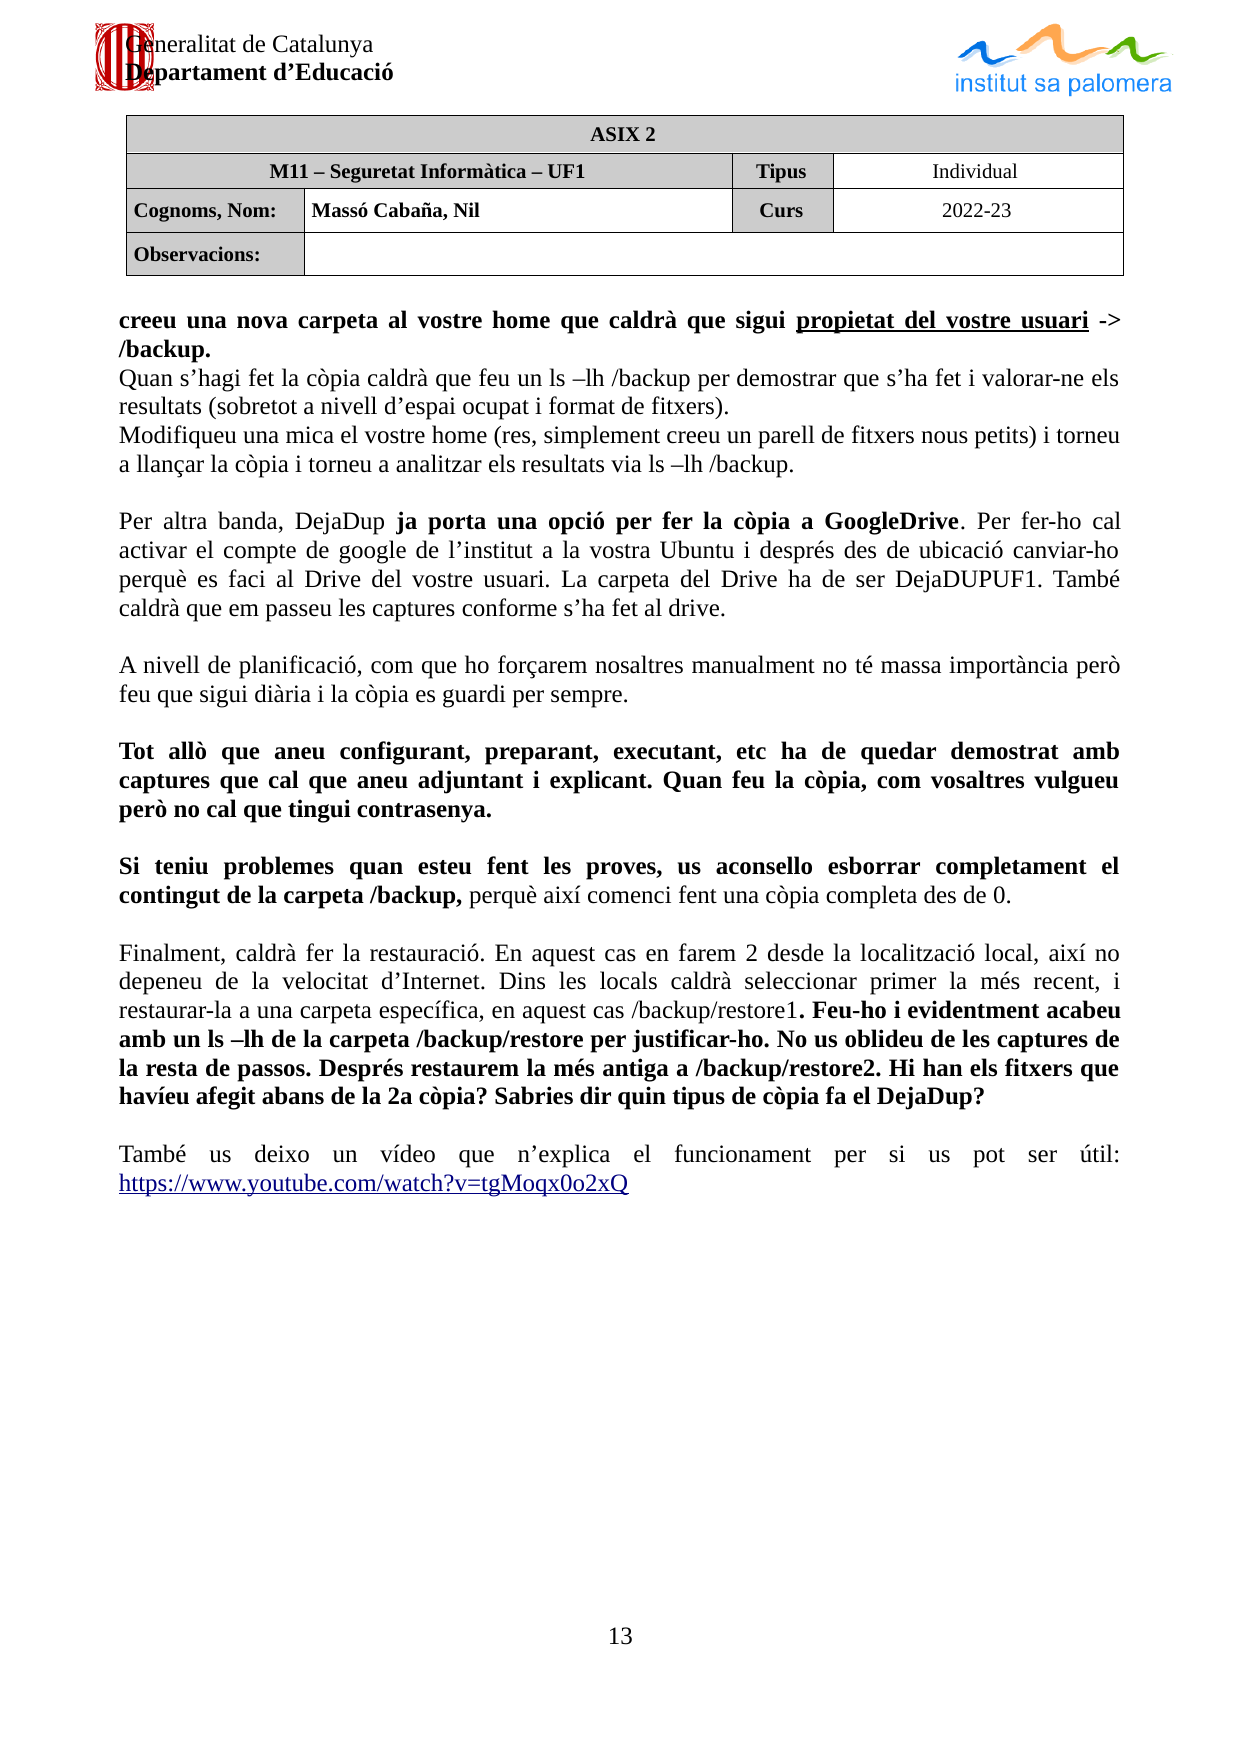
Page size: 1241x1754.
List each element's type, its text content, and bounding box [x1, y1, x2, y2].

text També us deixo un vídeo que n’explica el funcionament per si us pot ser útil: https://www.youtube.com/watch?v=tgMoqx0o2xQ [119, 1139, 1121, 1196]
text Finalment, caldrà fer la restauració. En aquest cas en farem 2 desde la localització local, així no depeneu de la velocitat d’Internet. Dins les locals caldrà seleccionar primer la més recent, i restaurar-la a una carpeta específica, en aquest cas /backup/restore1. Feu-ho i evidentment acabeu amb un ls –lh de la carpeta /backup/restore per justificar-ho. No us oblideu de les captures de la resta de passos. Després restaurem la més antiga a /backup/restore2. Hi han els fitxers que havíeu afegit abans de la 2a còpia? Sabries dir quin tipus de còpia fa el DejaDup? [119, 938, 1121, 1110]
text creeu una nova carpeta al vostre home que caldrà que sigui propietat del vostre usuari -> /backup. [119, 305, 1121, 363]
text Tot allò que aneu configurant, preparant, executant, etc ha de quedar demostrat amb captures que cal que aneu adjuntant i explicant. Quan feu la còpia, com vosaltres vulgueu però no cal que tingui contrasenya. [119, 736, 1121, 823]
text A nivell de planificació, com que ho forçarem nosaltres manualment no té massa importància però feu que sigui diària i la còpia es guardi per sempre. [119, 650, 1121, 708]
text Si teniu problemes quan esteu fent les proves, us aconsello esborrar completament el contingut de la carpeta /backup, perquè així comenci fent una còpia completa des de 0. [119, 851, 1121, 909]
text Modifiqueu una mica el vostre home (res, simplement creeu un parell de fitxers nous petits) i torneu a llançar la còpia i torneu a analitzar els resultats via ls –lh /backup. [119, 420, 1121, 478]
text Quan s’hagi fet la còpia caldrà que feu un ls –lh /backup per demostrar que s’ha fet i valorar-ne els resultats (sobretot a nivell d’espai ocupat i format de fitxers). [119, 363, 1121, 420]
picture [93, 21, 155, 93]
text Per altra banda, DejaDup ja porta una opció per fer la còpia a GoogleDrive. Per fer-ho cal activar el compte de google de l’institut a la vostra Ubuntu i després des de ubicació canviar-ho perquè es faci al Drive del vostre usuari. La carpeta del Drive ha de ser DejaDUPUF1. També caldrà que em passeu les captures conforme s’ha fet al drive. [119, 506, 1121, 621]
picture [948, 21, 1177, 100]
